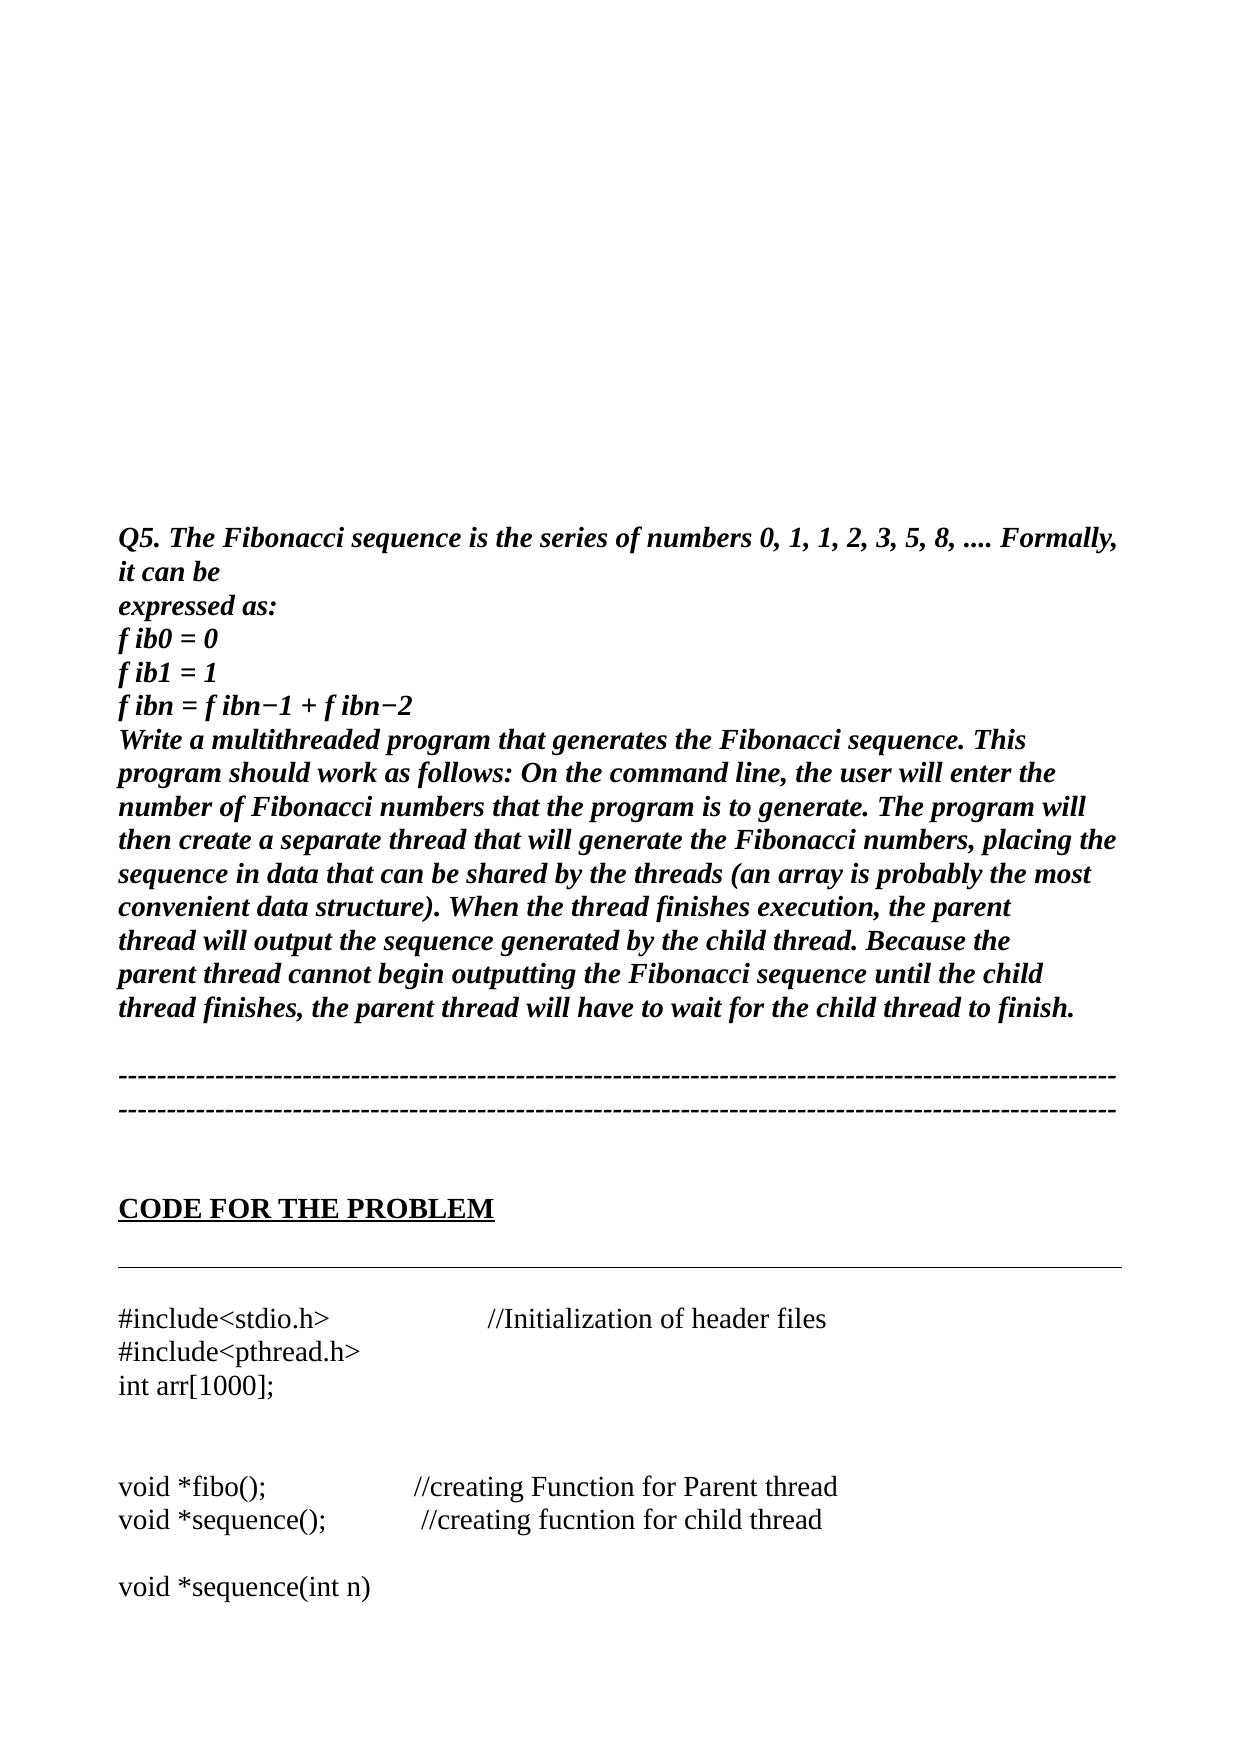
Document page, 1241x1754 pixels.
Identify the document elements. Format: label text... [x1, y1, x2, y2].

text CODE FOR THE PROBLEM [118, 1191, 1122, 1225]
text void *sequence(); //creating fucntion for child thread [118, 1502, 1122, 1536]
text Q5. The Fibonacci sequence is the series of numbers 0, 1, 1, 2, 3, 5, 8, .... Formally, it can be [118, 521, 1122, 588]
text #include<stdio.h> //Initialization of header files [118, 1301, 1122, 1334]
text -------------------------------------------------------------------------------------------------------------------------------------------------------------------------------------------------------------- [118, 1057, 1122, 1124]
text #include<pthread.h> [118, 1334, 1122, 1368]
text f ib1 = 1 [118, 655, 1122, 688]
text f ib0 = 0 [118, 621, 1122, 655]
text expressed as: [118, 588, 1122, 621]
text f ibn = f ibn−1 + f ibn−2 [118, 688, 1122, 722]
text thread will output the sequence generated by the child thread. Because the [118, 923, 1122, 957]
text Write a multithreaded program that generates the Fibonacci sequence. This program should work as follows: On the command line, the user will enter the number of Fibonacci numbers that the program is to generate. The program will then create a separate thread that will generate the Fibonacci numbers, placing the sequence in data that can be shared by the threads (an array is probably the most convenient data structure). When the thread finishes execution, the parent [118, 722, 1122, 923]
text void *sequence(int n) [118, 1569, 1122, 1603]
text int arr[1000]; [118, 1368, 1122, 1402]
text parent thread cannot begin outputting the Fibonacci sequence until the child thread finishes, the parent thread will have to wait for the child thread to finish. [118, 957, 1122, 1024]
text void *fibo(); //creating Function for Parent thread [118, 1469, 1122, 1502]
